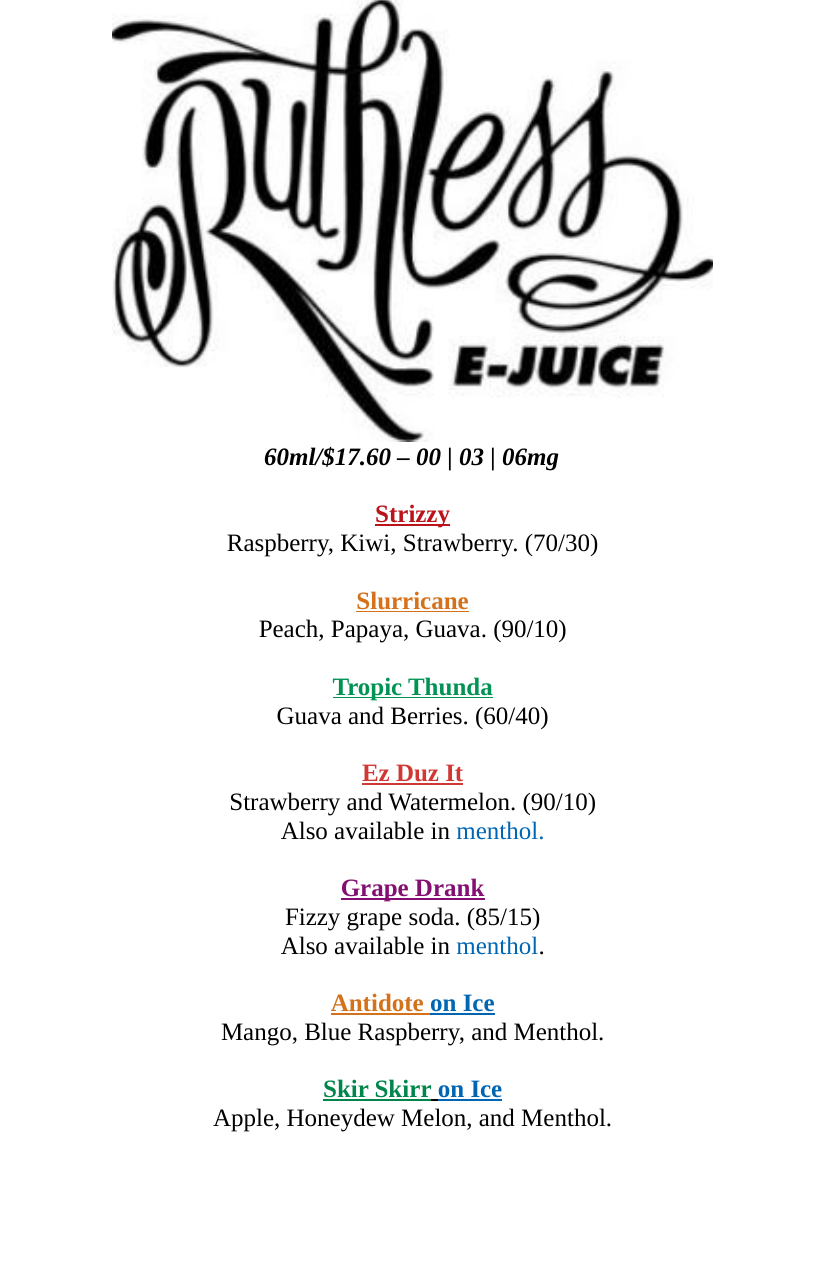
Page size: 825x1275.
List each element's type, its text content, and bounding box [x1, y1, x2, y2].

text Also available in menthol. [118, 816, 707, 844]
text Strawberry and Watermelon. (90/10) [118, 787, 707, 816]
text Mango, Blue Raspberry, and Menthol. [118, 1017, 707, 1046]
text 60ml/$17.60 – 00 | 03 | 06mg [118, 442, 707, 471]
text Slurricane [118, 586, 707, 614]
text Tropic Thunda [118, 672, 707, 701]
text Also available in menthol. [118, 931, 707, 959]
text Fizzy grape soda. (85/15) [118, 902, 707, 931]
text Antidote on Ice [118, 988, 707, 1017]
text Ez Duz It [118, 758, 707, 787]
text Grape Drank [118, 873, 707, 902]
text Guava and Berries. (60/40) [118, 701, 707, 729]
text Skir Skirr on Ice [118, 1074, 707, 1103]
text Apple, Honeydew Melon, and Menthol. [118, 1103, 707, 1132]
text Peach, Papaya, Guava. (90/10) [118, 614, 707, 643]
text Raspberry, Kiwi, Strawberry. (70/30) [118, 528, 707, 557]
text Strizzy [118, 499, 707, 528]
picture [112, 0, 713, 442]
